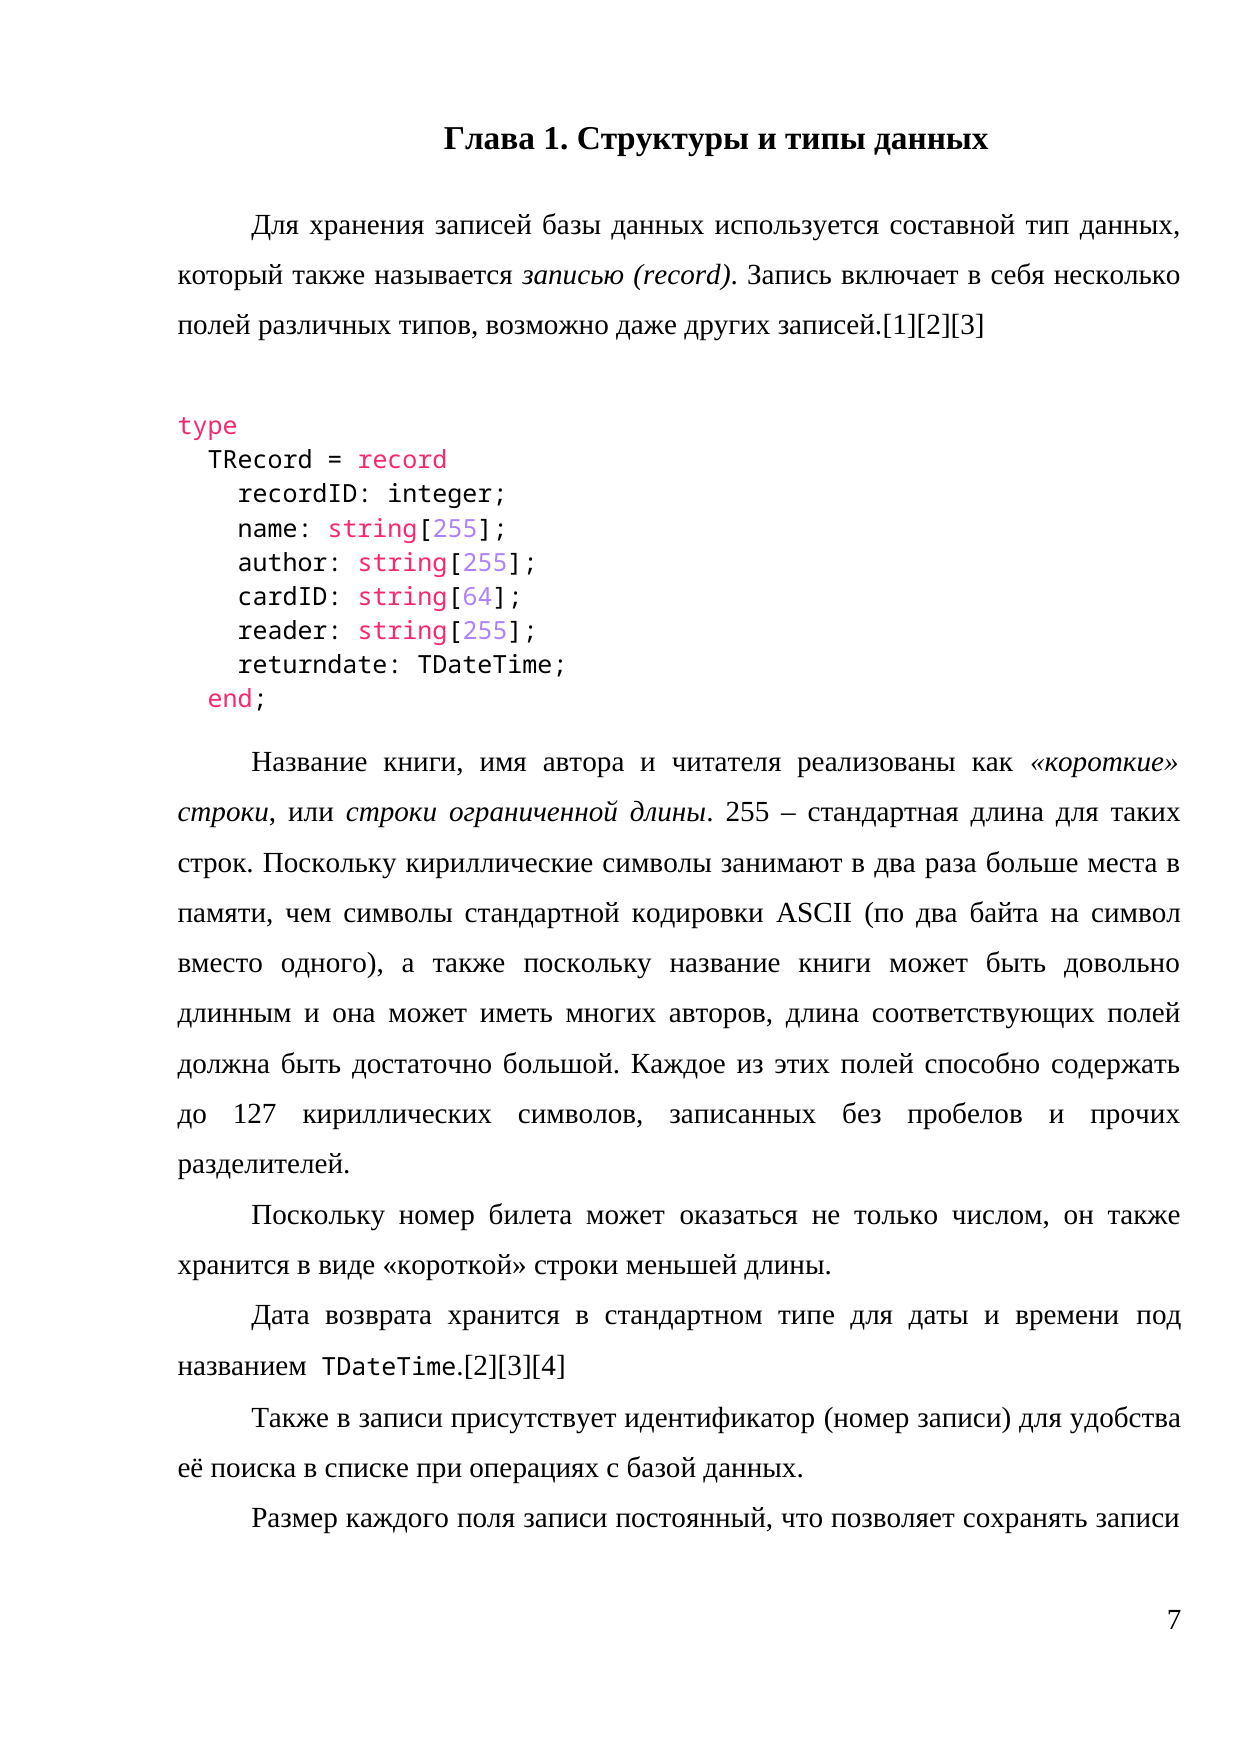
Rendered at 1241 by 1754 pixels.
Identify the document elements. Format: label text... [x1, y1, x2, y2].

text TRecord = record [177, 442, 1181, 476]
text reader: string[255]; [177, 612, 1181, 646]
text Также в записи присутствует идентификатор (номер записи) для удобства её поиска в списке при операциях с базой данных. [177, 1400, 1181, 1484]
text Для хранения записей базы данных используется составной тип данных, который также называется записью (record). Запись включает в себя несколько полей различных типов, возможно даже других записей.[1][2][3] [177, 207, 1181, 341]
text recordID: integer; [177, 476, 1181, 510]
text returndate: TDateTime; [177, 646, 1181, 681]
text Поскольку номер билета может оказаться не только числом, он также хранится в виде «короткой» строки меньшей длины. [177, 1197, 1181, 1281]
text Название книги, имя автора и читателя реализованы как «короткие» строки, или строки ограниченной длины. 255 – стандартная длина для таких строк. Поскольку кириллические символы занимают в два раза больше места в памяти, чем символы стандартной кодировки ASCII (по два байта на символ вместо одного), а также поскольку название книги может быть довольно длинным и она может иметь многих авторов, длина соответствующих полей должна быть достаточно большой. Каждое из этих полей способно содержать до 127 кириллических символов, записанных без пробелов и прочих разделителей. [177, 744, 1181, 1180]
text Дата возврата хранится в стандартном типе для даты и времени под названием TDateTime.[2][3][4] [177, 1297, 1181, 1383]
text Размер каждого поля записи постоянный, что позволяет сохранять записи [177, 1501, 1181, 1534]
text name: string[255]; [177, 510, 1181, 544]
text type [177, 408, 1181, 442]
text author: string[255]; [177, 544, 1181, 578]
text end; [177, 681, 1181, 714]
text Глава 1. Структуры и типы данных [177, 118, 1181, 156]
text cardID: string[64]; [177, 578, 1181, 612]
